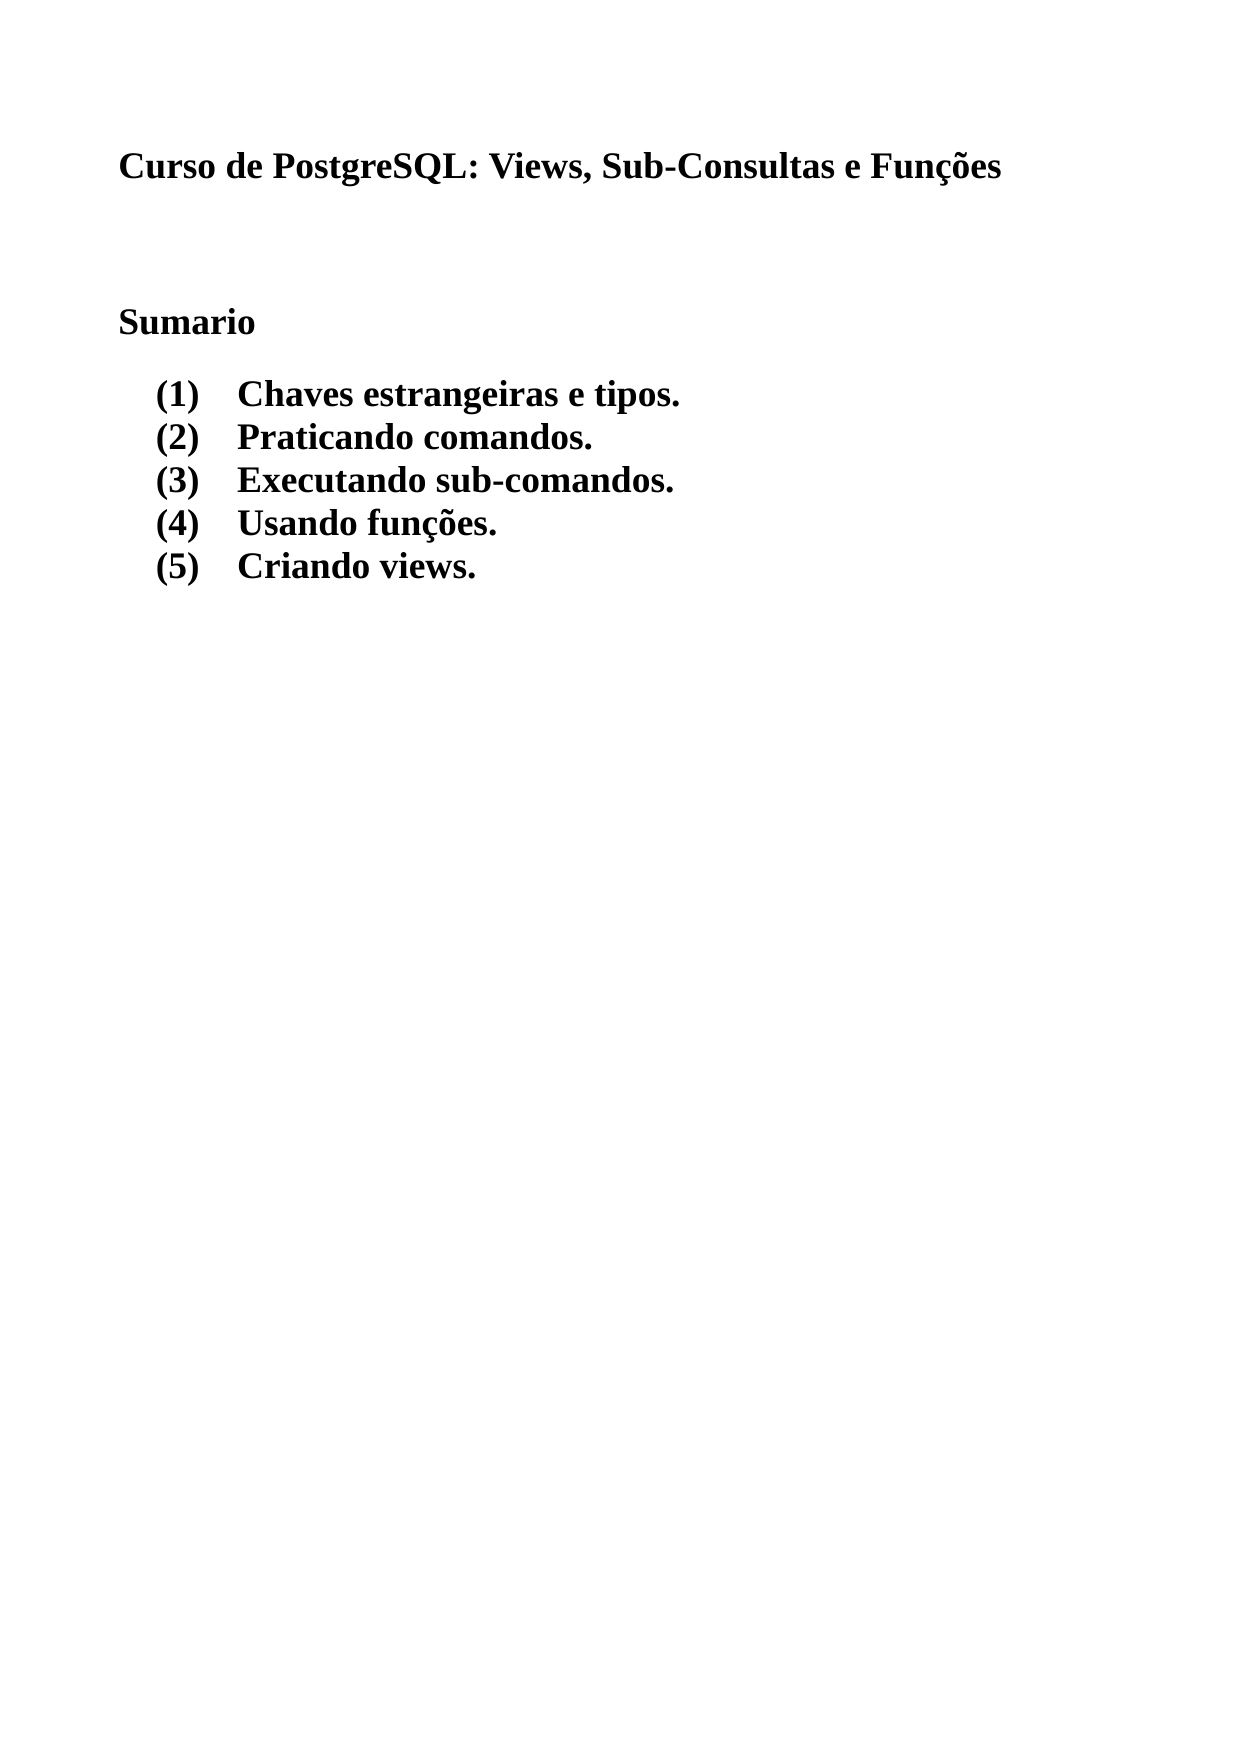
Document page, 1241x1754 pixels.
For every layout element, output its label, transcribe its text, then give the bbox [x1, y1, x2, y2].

list Criando views. [156, 544, 1122, 587]
subtitle Curso de PostgreSQL: Views, Sub-Consultas e Funções [118, 143, 1122, 186]
list Executando sub-comandos. [156, 457, 1122, 501]
list Praticando comandos. [156, 414, 1122, 457]
list Usando funções. [156, 501, 1122, 544]
list Chaves estrangeiras e tipos. [156, 371, 1122, 414]
text Sumario [118, 299, 1122, 342]
